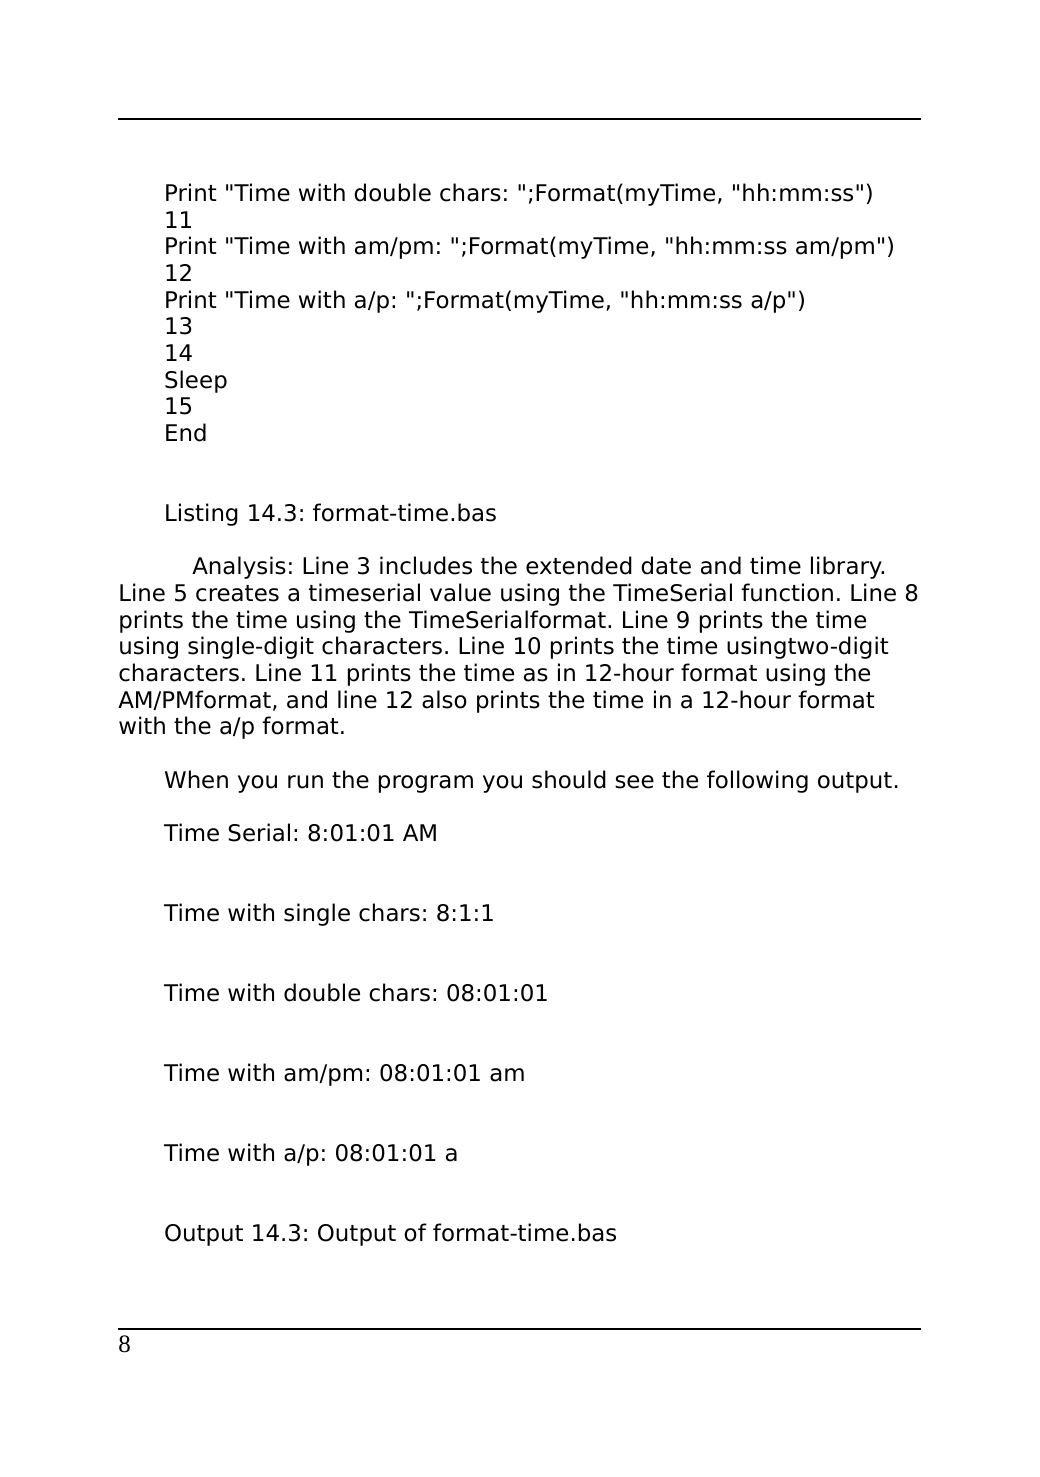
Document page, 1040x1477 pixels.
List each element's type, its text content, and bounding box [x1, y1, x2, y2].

text 13 [118, 313, 921, 340]
text End [118, 420, 921, 447]
text 14 [118, 340, 921, 367]
text Print "Time with double chars: ";Format(myTime, "hh:mm:ss") [118, 180, 921, 207]
text Analysis: Line 3 includes the extended date and time library. Line 5 creates a timeserial value using the TimeSerial function. Line 8 prints the time using the TimeSerialformat. Line 9 prints the time using single-digit characters. Line 10 prints the time usingtwo-digit characters. Line 11 prints the time as in 12-hour format using the AM/PMformat, and line 12 also prints the time in a 12-hour format with the a/p format. [118, 553, 921, 740]
text Time with am/pm: 08:01:01 am [118, 1060, 921, 1087]
text Print "Time with am/pm: ";Format(myTime, "hh:mm:ss am/pm") [118, 233, 921, 260]
text 11 [118, 207, 921, 233]
text Time with single chars: 8:1:1 [118, 900, 921, 927]
text Time Serial: 8:01:01 AM [118, 820, 921, 847]
text 12 [118, 260, 921, 287]
text Listing 14.3: format-time.bas [118, 500, 921, 527]
text When you run the program you should see the following output. [118, 767, 921, 793]
text Time with a/p: 08:01:01 a [118, 1140, 921, 1167]
text Output 14.3: Output of format-time.bas [118, 1220, 921, 1247]
text Time with double chars: 08:01:01 [118, 980, 921, 1007]
text 15 [118, 393, 921, 420]
text Sleep [118, 367, 921, 393]
text Print "Time with a/p: ";Format(myTime, "hh:mm:ss a/p") [118, 287, 921, 313]
